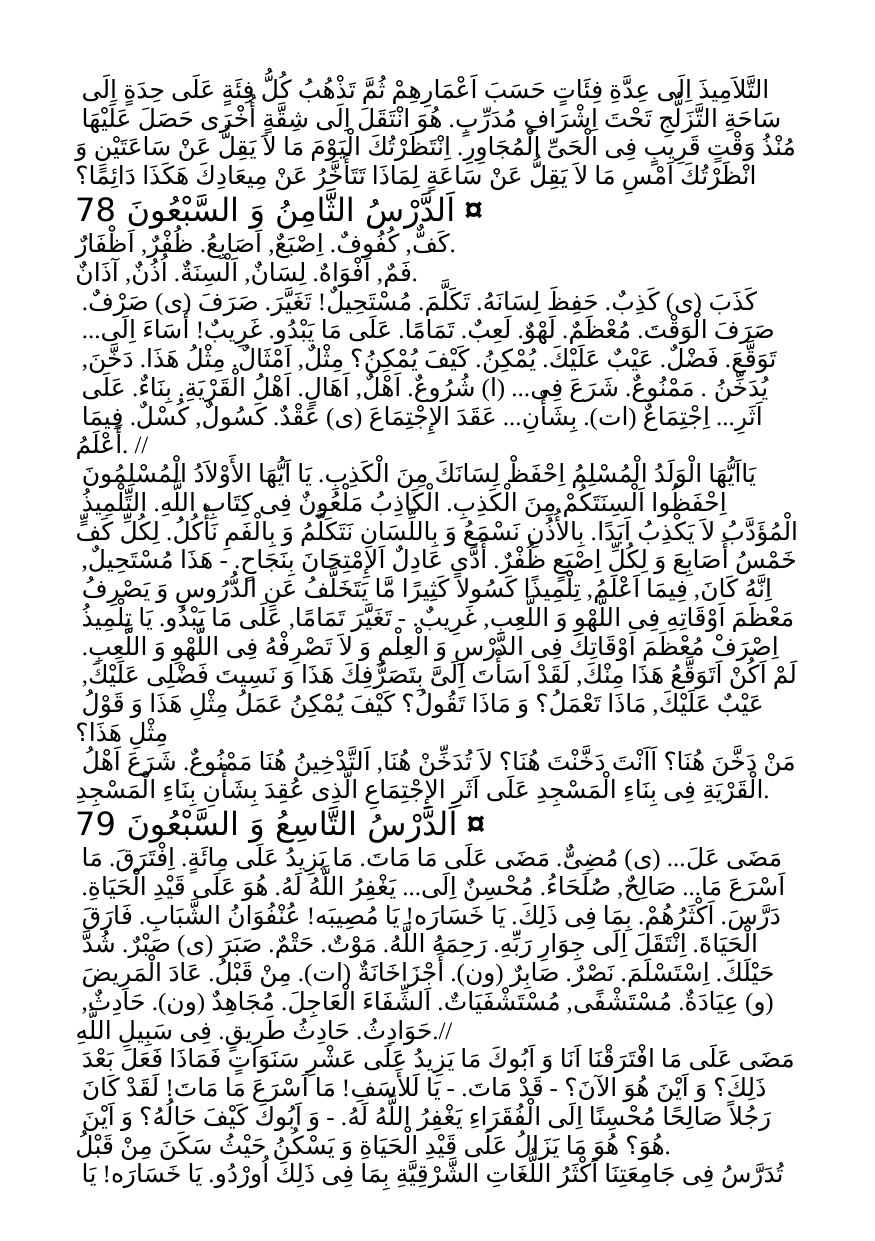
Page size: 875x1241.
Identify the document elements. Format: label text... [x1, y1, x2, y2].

text كَذَبَ (ى) كَذِبٌ. حَفِظَ لِسَانَهُ. تَكَلَّمَ. مُسْتَحِيلٌ! تَغَيَّرَ. صَرَفَ (ى) صَرْفٌ. صَرَفَ الْوَقْتَ. مُعْظَمٌ. لَهْوٌ. لَعِبٌ. تَمَامًا. عَلَى مَا يَبْدُو. غَرِيبٌ! أَسَاءَ اِلَى... تَوَقَّعَ. فَضْلٌ. عَيْبٌ عَلَيْكَ. يُمْكِنُ. كَيْفَ يُمْكِنُ؟ مِثْلٌ, اَمْثَالٌ. مِثْلُ هَذَا. دَخَّنَ, يُدَخِّنُ . مَمْنُوعٌ. شَرَعَ فِى... (ا) شُرُوعٌ. اَهْلٌ, اَهَالٍ. اَهْلُ الْقَرْيَةِ. بِنَاءٌ. عَلَى اَثَرِ... اِجْتِمَاعٌ (ات). بِشَأْنِ... عَقَدَ الإِجْتِمَاعَ (ى) عَقْدٌ. كَسُولٌ, كُسْلٌ. فِيمَا أَعْلَمُ. // [75, 75, 799, 219]
text مَضَى عَلَ... (ى) مُضِىٌّ. مَضَى عَلَى مَا مَاتَ. مَا يَزِيدُ عَلَى مِائَةٍ. اِفْتَرَقَ. مَا اَسْرَعَ مَا... صَالِحٌ, صُلَحَاءُ. مُحْسِنٌ اِلَى... يَغْفِرُ اللَّهُ لَهُ. هُوَ عَلَى قَيْدِ الْحَيَاةِ. دَرَّسَ. اَكْثَرُهُمْ. بِمَا فِى ذَلِكَ. يَا خَسَارَه! يَا مُصِيبَه! عُنْفُوَانُ الشَّبَابِ. فَارَقَ الْحَيَاةَ. اِنْتَقَلَ اِلَى جِوَارِ رَبِّهِ. رَحِمَهُ اللَّهُ. مَوْتٌ. حَتْمٌ. صَبَرَ (ى) صَبْرٌ. شُدَّ حَيْلَكَ. اِسْتَسْلَمَ. نَصْرٌ. صَابِرٌ (ون). أَجْزَاخَانَةٌ (ات). مِنْ قَبْلُ. عَادَ الْمَرِيضَ (و) عِيَادَةٌ. مُسْتَشْفًى, مُسْتَشْفَيَاتٌ. اَلشِّفَاءَ الْعَاجِلَ. مُجَاهِدٌ (ون). حَادِثٌ, حَوَادِثُ. حَادِثُ طَرِيقٍ. فِى سَبِيلِ اللَّهِ.// [75, 592, 799, 794]
text مَنْ دَخَّنَ هُنَا؟ اَاَنْتَ دَخَّنْتَ هُنَا؟ لاَ تُدَخِّنْ هُنَا, اَلتَّدْخِينُ هُنَا مَمْنُوعٌ. شَرَعَ اَهْلُ الْقَرْيَةِ فِى بِنَاءِ الْمَسْجِدِ عَلَى اَثَرِ الإِجْتِمَاعِ الَّذِى عُقِدَ بِشَأْنِ بِنَاءِ الْمَسْجِدِ. [75, 506, 799, 564]
subtitle اَلدَّرْسُ التَّاسِعُ وَ السَّبْعُونَ 79 ¤ [75, 564, 799, 592]
text مَضَى عَلَى مَا افْتَرَقْنَا اَنَا وَ اَبُوكَ مَا يَزِيدُ عَلَى عَشْرِ سَنَوَاتٍ فَمَاذَا فَعَلَ بَعْدَ ذَلِكَ؟ وَ اَيْنَ هُوَ الآنَ؟ - قَدْ مَاتَ. - يَا لَلأَسَفِ! مَا اَسْرَعَ مَا مَاتَ! لَقَدْ كَانَ رَجُلاً صَالِحًا مُحْسِنًا اِلَى الْفُقَرَاءِ يَغْفِرُ اللَّهُ لَهُ. - وَ اَبُوكَ كَيْفَ حَالُهُ؟ وَ اَيْنَ هُوَ؟ هُوَ مَا يَزَالُ عَلَى قَيْدِ الْحَيَاةِ وَ يَسْكُنُ حَيْثُ سَكَنَ مِنْ قَبْلُ. [75, 794, 799, 909]
text يَااَيُّهَا الْوَلَدُ الْمُسْلِمُ اِحْفَظْ لِسَانَكَ مِنَ الْكَذِبِ. يَا اَيُّهَا الأَوْلاَدُ الْمُسْلِمُونَ اِحْفَظُوا اَلْسِنَتَكُمْ مِنَ الْكَذِبِ. الْكَاذِبُ مَلْعُونٌ فِى كِتَابِ اللَّهِ. التِّلْمِيذُ الْمُؤَدَّبُ لاَ يَكْذِبُ اَبَدًا. بِالأُذُنِ نَسْمَعُ وَ بِاللِّسَانِ نَتَكَلَّمُ وَ بِالْفَمِ نَأْكُلُ. لِكُلِّ كَفٍّ خَمْسُ أَصَابِعَ وَ لِكُلِّ اِصْبَعٍ ظُفْرٌ. أَدَّى عَادِلٌ اَلإِمْتِحَانَ بِنَجَاحٍ. - هَذَا مُسْتَحِيلٌ, اِنَّهُ كَانَ, فِيمَا اَعْلَمُ, تِلْمِيذًا كَسُولاً كَثِيرًا مَّا يَتَخَلَّفُ عَنِ الدُّرُوسِ وَ يَصْرِفُ مَعْظَمَ اَوْقَاتِهِ فِى اللَّهْوِ وَ اللَّعِبِ, غَرِيبٌ. - تَغَيَّرَ تَمَامًا, عَلَى مَا يَبْدُو. يَا تِلْمِيذُ اِصْرَفْ مُعْظَمَ اَوْقَاتِكَ فِى الدَّرْسِ وَ الْعِلْمِ وَ لاَ تَصْرِفْهُ فِى اللَّهْوِ وَ اللَّعِبِ. لَمْ اَكُنْ اَتَوَقَّعُ هَذَا مِنْكَ, لَقَدْ اَسَأْتَ اِلَىَّ بِتَصَرُّفِكَ هَذَا وَ نَسِيتَ فَضْلِى عَلَيْكَ, عَيْبٌ عَلَيْكَ, مَاذَا تَعْمَلُ؟ وَ مَاذَا تَقُولُ؟ كَيْفَ يُمْكِنُ عَمَلُ مِثْلِ هَذَا وَ قَوْلُ مِثْلِ هَذَا؟ [75, 219, 799, 506]
text تُدَرَّسُ فِى جَامِعَتِنَا اَكْثَرُ اللُّغَاتِ الشَّرْقِيَّةِ بِمَا فِى ذَلِكَ اُورْدُو. يَا خَسَارَه! يَا مُصِيبَه! فَتًى فِى عُنْفُوَانِ الشَّبَابِ وَقَعَ فِى حَادِثِ طَرِيقٍ فَفَارَقَ الْحَيَاةَ وَ انْتَقَلَ اِلَى جِوَارِ رَبِّهِ, رَحِمَهُ اللَّهُ! مَاذَا نَعْمَلُ؟ الْمَوْتُ حَتْمٌ عَلَى كُلِّ اِنْسَانٍ. اِصْبِرْ وَ شُدَّ حَيْلَكَ وَ لاَ تَسْتَسْلِمْ فَنَحْنُ مَعَكَ وَ النَّصْرُ قَرِيبٌ وَ اللَّهُ مَعَ الصَّابِرِينَ. مَرِضَ جَارُنَا مُنْذُ اَيَّامٍ فَاُخِذَ اِلَى الْمُسْتَشْفَى فَلَمَّا اَرَدْنَا اَنْ نَّعُودَهُ عَلِمْنَا اَنَّهُ بِحَاجَةٍ اِلَى أَدْوِيَةٍ فَذَهَبْنَا اِلَى الأَجْزَاخَانَةِ وَ اشْتَرَيْنَا مِنْهَا اَدْوِيَةً ثُمَّ عُدْنَا جَارَنَا الْمَرِيضَ فِى الْمُسْتَشْفَى وَ عِنْدَ الْخُرُوجِ قُلْنَا لَهُ: الشِّفَاءَ الْعَاجِلَ يَا جَارَنَا فَشَكَرَنَا. نَعْلَمُ اَنَّهُ كَانَ مُجَاهِدًا فِى سَبِيلِ اللَّهِ وَ مَاتَ فِى سَبِيلِ اللَّهِ يَغْفِرُ اللَّهُ لَهُ. [75, 909, 799, 1167]
